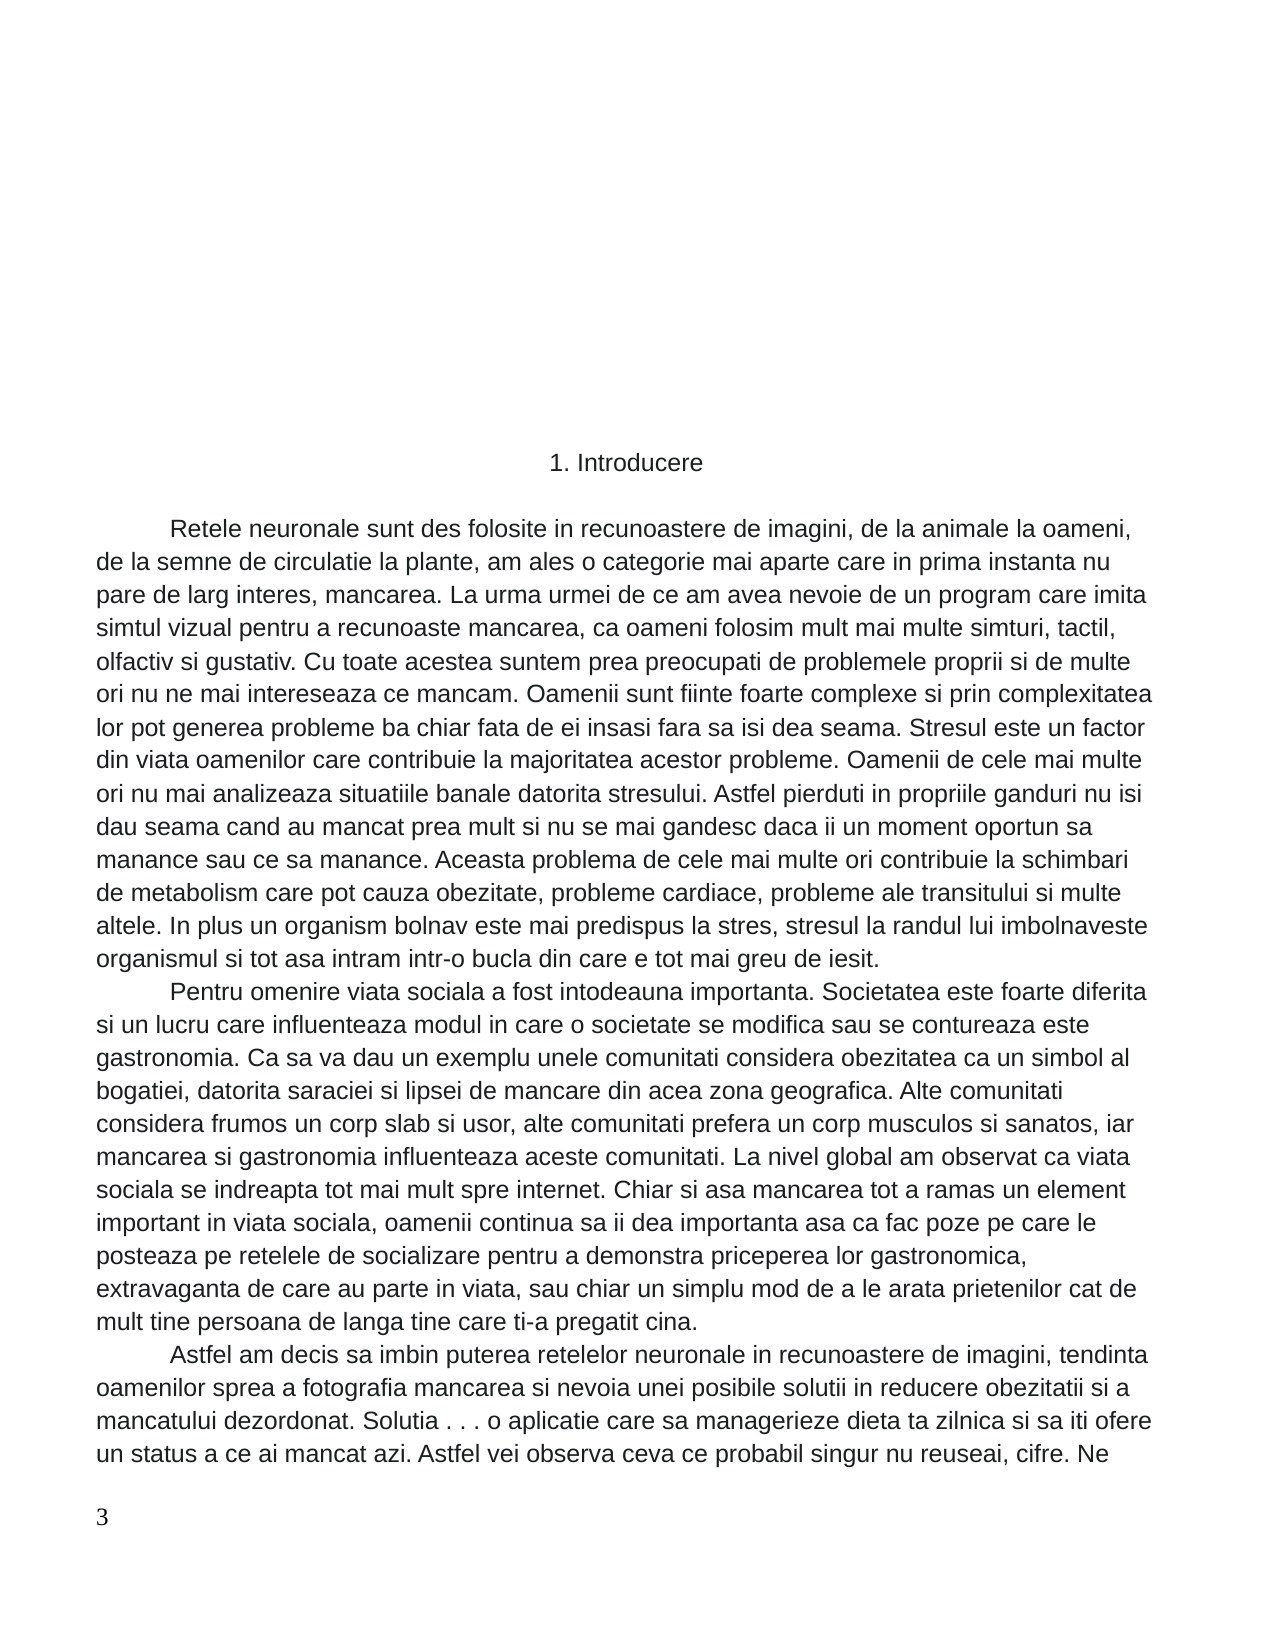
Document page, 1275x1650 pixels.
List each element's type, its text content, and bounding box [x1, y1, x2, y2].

text Astfel am decis sa imbin puterea retelelor neuronale in recunoastere de imagini, tendinta oamenilor sprea a fotografia mancarea si nevoia unei posibile solutii in reducere obezitatii si a mancatului dezordonat. Solutia . . . o aplicatie care sa managerieze dieta ta zilnica si sa iti ofere un status a ce ai mancat azi. Astfel vei observa ceva ce probabil singur nu reuseai, cifre. Ne [96, 1340, 1157, 1468]
text Pentru omenire viata sociala a fost intodeauna importanta. Societatea este foarte diferita si un lucru care influenteaza modul in care o societate se modifica sau se contureaza este gastronomia. Ca sa va dau un exemplu unele comunitati considera obezitatea ca un simbol al bogatiei, datorita saraciei si lipsei de mancare din acea zona geografica. Alte comunitati considera frumos un corp slab si usor, alte comunitati prefera un corp musculos si sanatos, iar mancarea si gastronomia influenteaza aceste comunitati. La nivel global am observat ca viata sociala se indreapta tot mai mult spre internet. Chiar si asa mancarea tot a ramas un element important in viata sociala, oamenii continua sa ii dea importanta asa ca fac poze pe care le posteaza pe retelele de socializare pentru a demonstra priceperea lor gastronomica, extravaganta de care au parte in viata, sau chiar un simplu mod de a le arata prietenilor cat de mult tine persoana de langa tine care ti-a pregatit cina. [96, 977, 1157, 1336]
text Retele neuronale sunt des folosite in recunoastere de imagini, de la animale la oameni, de la semne de circulatie la plante, am ales o categorie mai aparte care in prima instanta nu pare de larg interes, mancarea. La urma urmei de ce am avea nevoie de un program care imita simtul vizual pentru a recunoaste mancarea, ca oameni folosim mult mai multe simturi, tactil, olfactiv si gustativ. Cu toate acestea suntem prea preocupati de problemele proprii si de multe ori nu ne mai intereseaza ce mancam. Oamenii sunt fiinte foarte complexe si prin complexitatea lor pot generea probleme ba chiar fata de ei insasi fara sa isi dea seama. Stresul este un factor din viata oamenilor care contribuie la majoritatea acestor probleme. Oamenii de cele mai multe ori nu mai analizeaza situatiile banale datorita stresului. Astfel pierduti in propriile ganduri nu isi dau seama cand au mancat prea mult si nu se mai gandesc daca ii un moment oportun sa manance sau ce sa manance. Aceasta problema de cele mai multe ori contribuie la schimbari de metabolism care pot cauza obezitate, probleme cardiace, probleme ale transitului si multe altele. In plus un organism bolnav este mai predispus la stres, stresul la randul lui imbolnaveste organismul si tot asa intram intr-o bucla din care e tot mai greu de iesit. [96, 514, 1157, 972]
text 1. Introducere [96, 448, 1157, 477]
